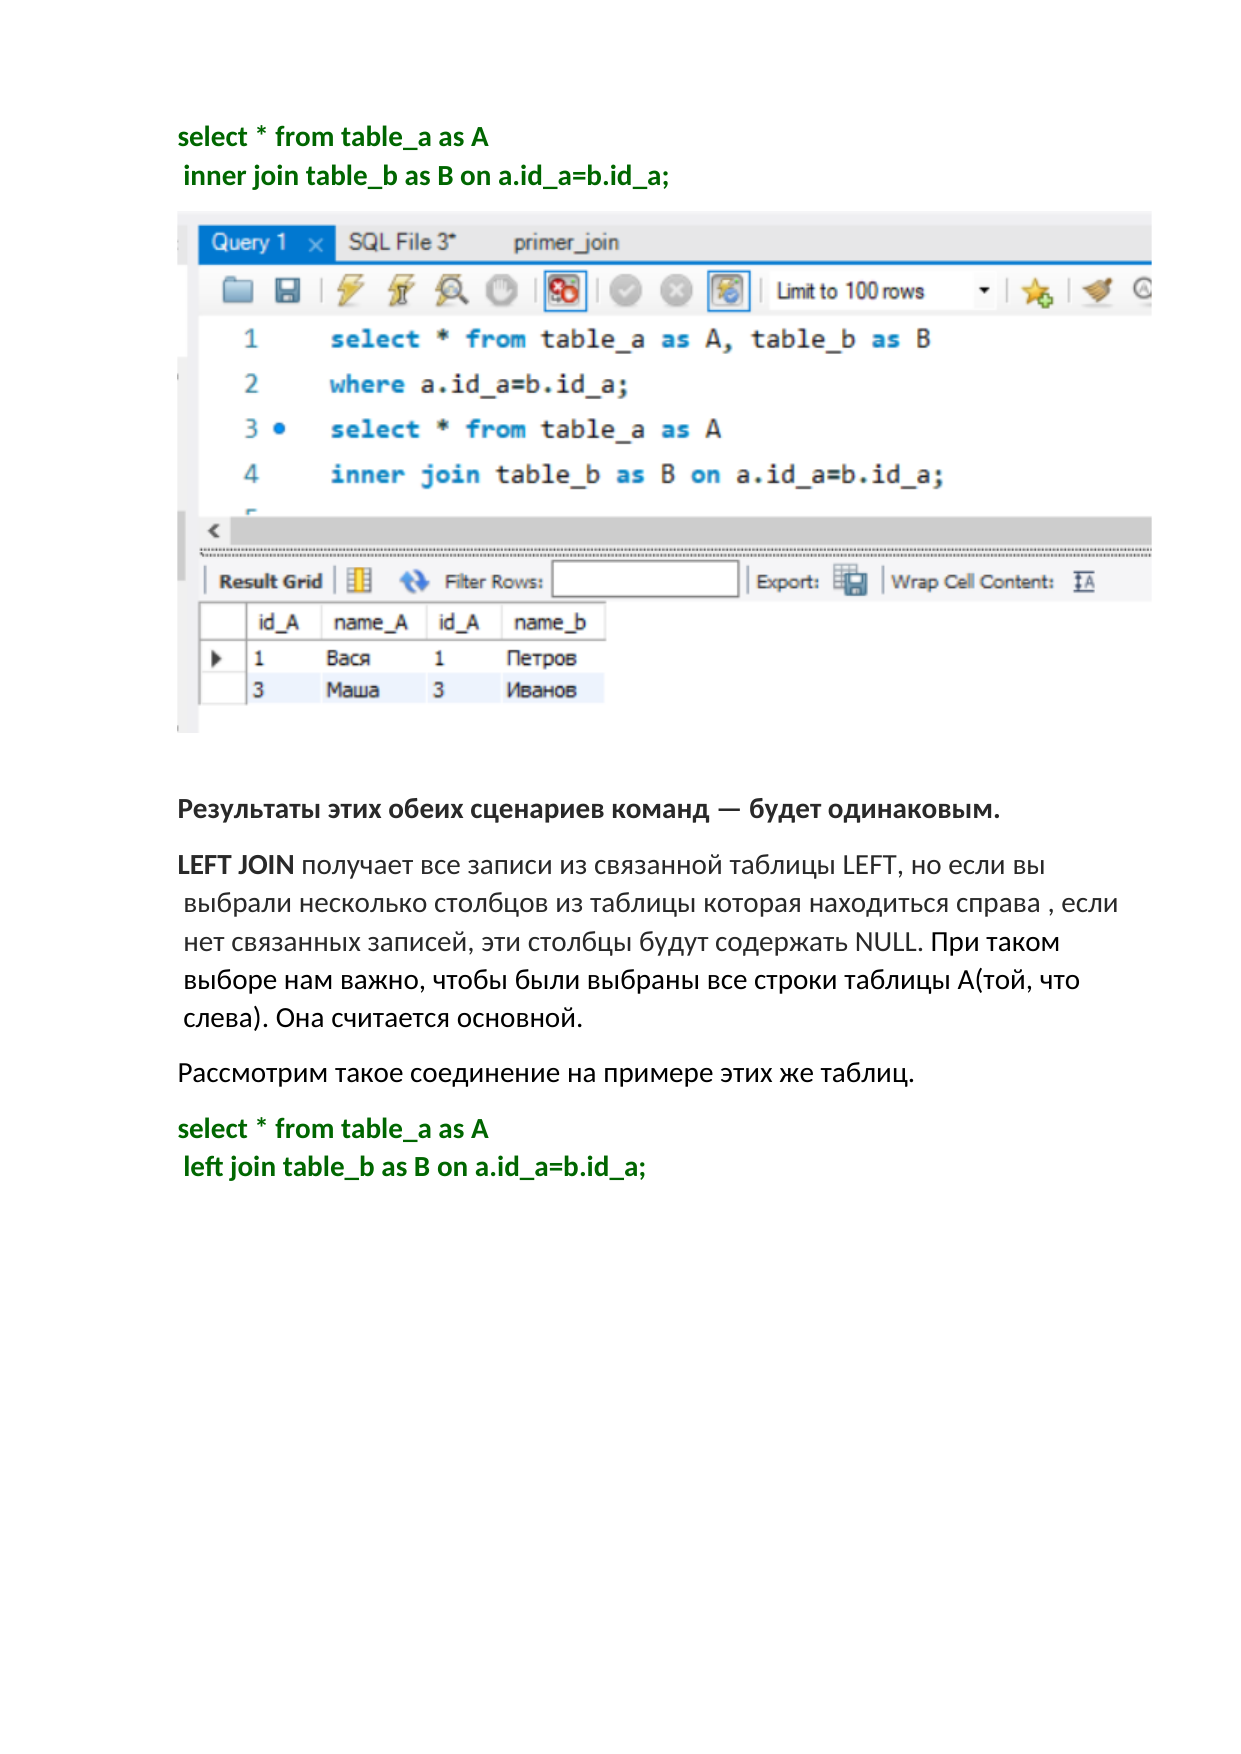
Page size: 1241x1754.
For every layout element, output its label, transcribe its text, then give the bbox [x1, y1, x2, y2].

text Результаты этих обеих сценариев команд — будет одинаковым. [177, 791, 1152, 826]
text select * from table_a as A left join table_b as B on a.id_a=b.id_a; [177, 1110, 1152, 1184]
picture [177, 211, 1152, 733]
text select * from table_a as A inner join table_b as B on a.id_a=b.id_a; [177, 118, 1152, 192]
text LEFT JOIN получает все записи из связанной таблицы LEFT, но если вы выбрали несколько столбцов из таблицы которая находиться справа , если нет связанных записей, эти столбцы будут содержать NULL. При таком выборе нам важно, чтобы были выбраны все строки таблицы А(той, что слева). Она считается основной. [177, 846, 1152, 1035]
text Рассмотрим такое соединение на примере этих же таблиц. [177, 1054, 1152, 1090]
